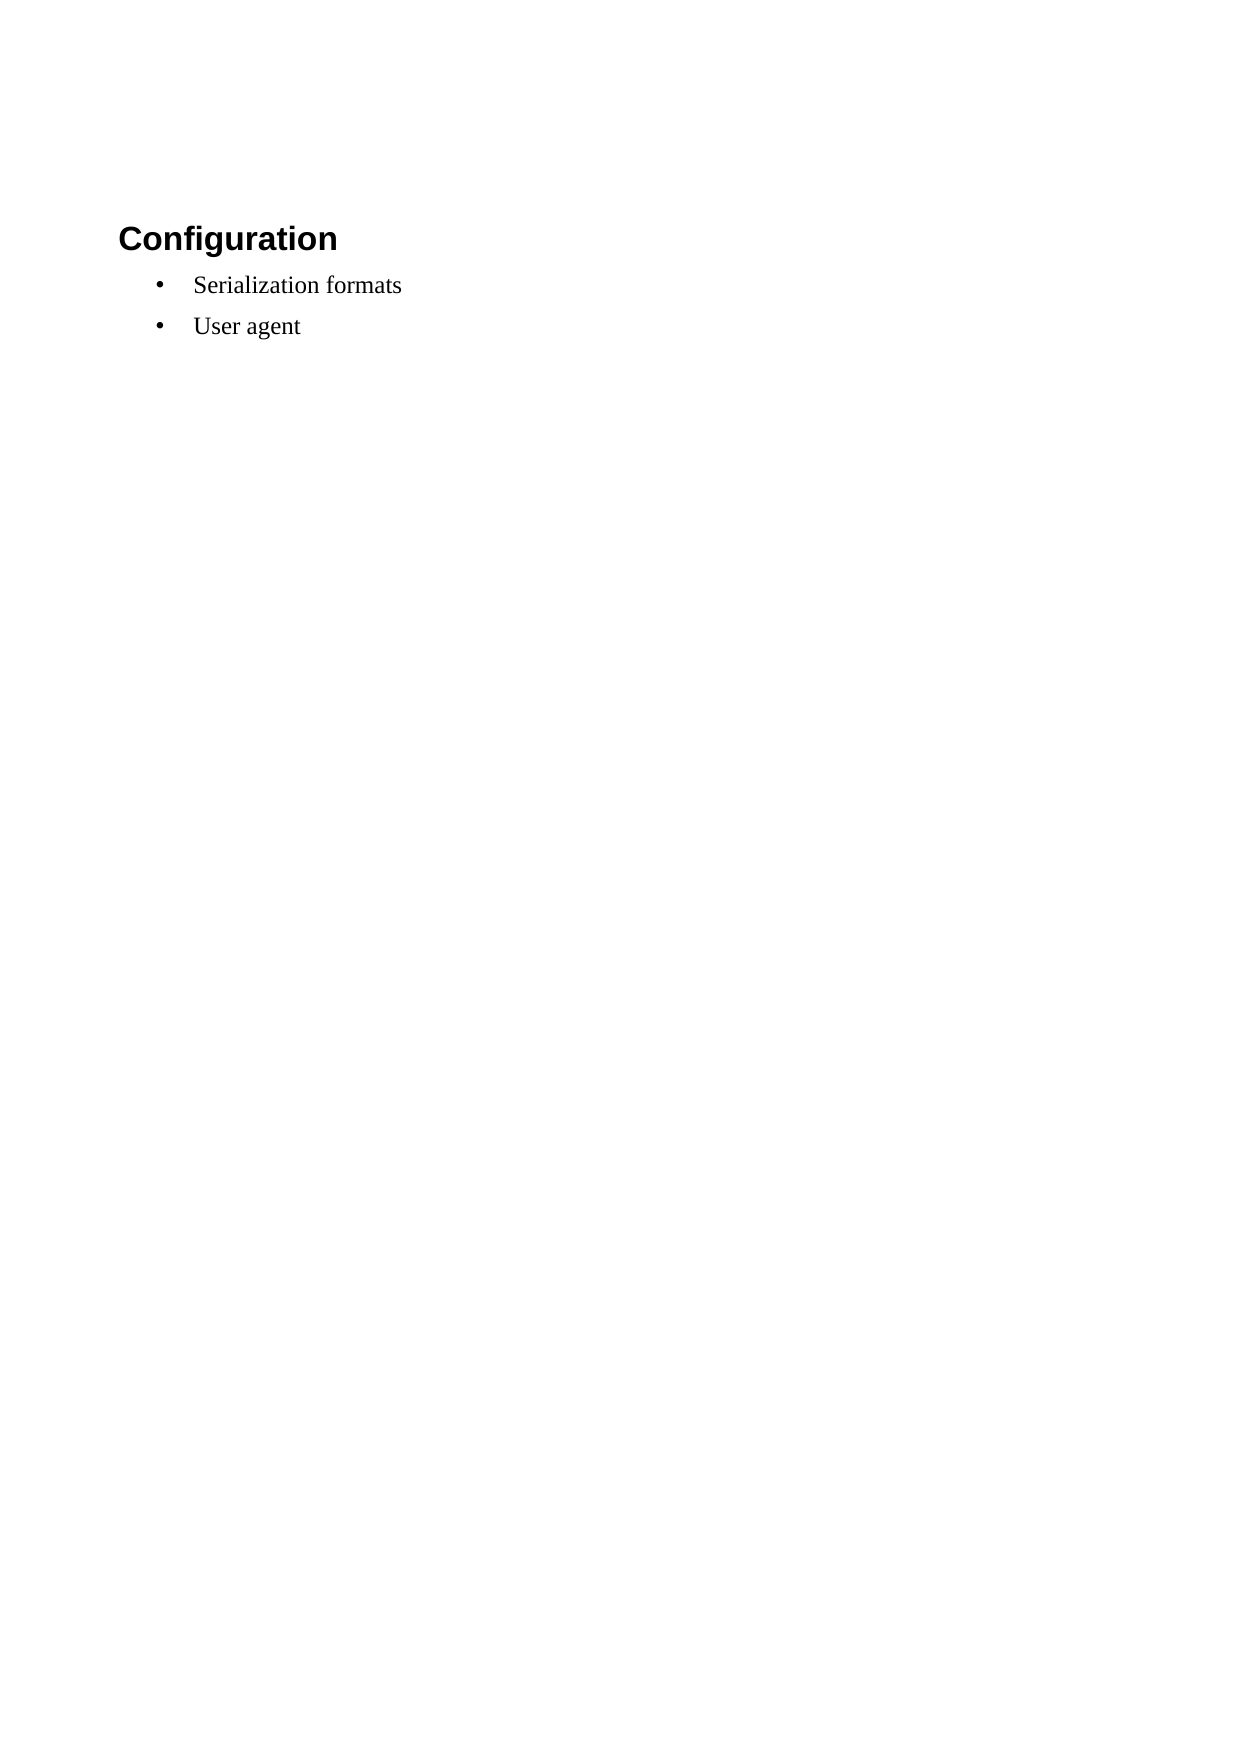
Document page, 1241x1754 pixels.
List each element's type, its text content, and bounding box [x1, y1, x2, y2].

list User agent [156, 311, 1122, 340]
subtitle Configuration [118, 219, 1122, 258]
list Serialization formats [156, 270, 1122, 299]
